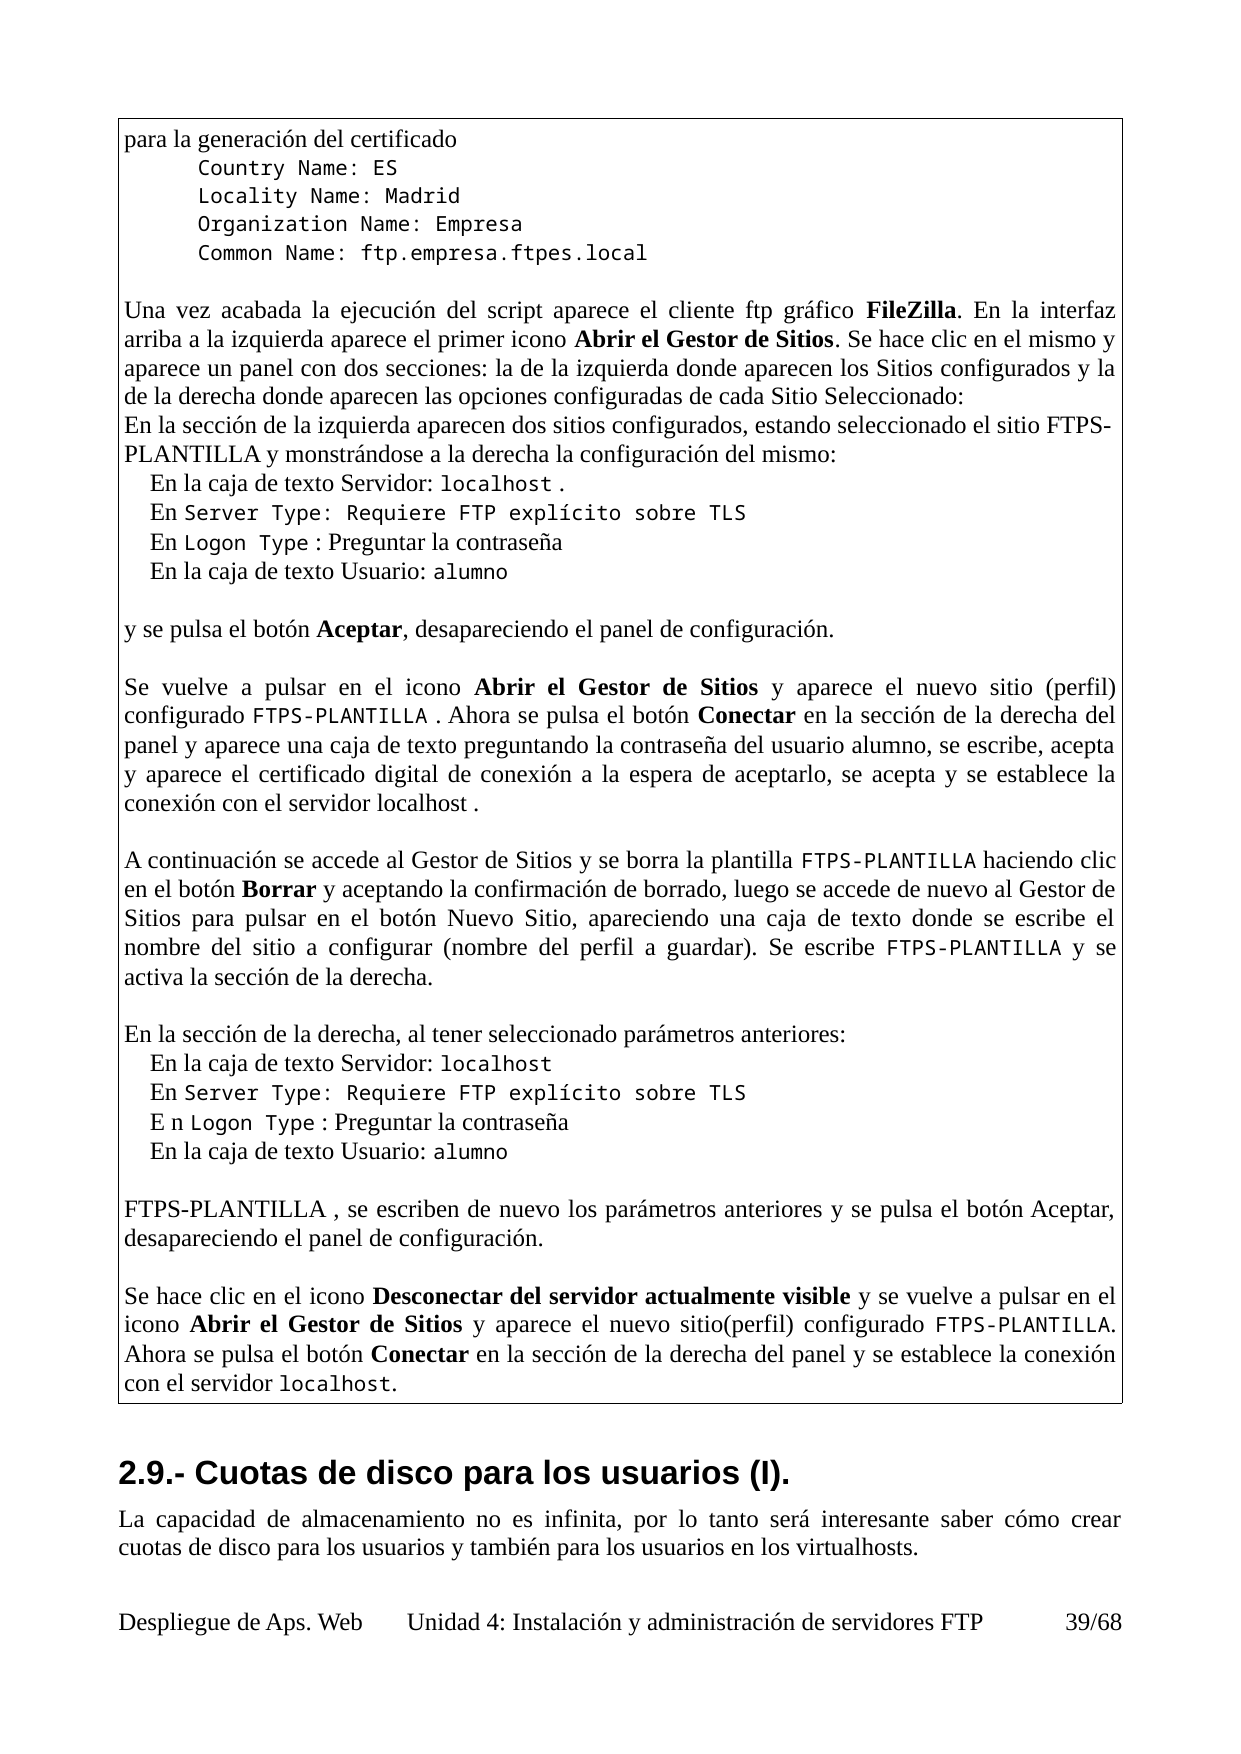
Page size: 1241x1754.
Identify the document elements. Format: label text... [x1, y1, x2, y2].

subtitle 2.9.- Cuotas de disco para los usuarios (I). [118, 1453, 1122, 1491]
text La capacidad de almacenamiento no es infinita, por lo tanto será interesante saber cómo crear cuotas de disco para los usuarios y también para los usuarios en los virtualhosts. [118, 1504, 1122, 1561]
table_header para la generación del certificado Country Name: ES Locality Name: Madrid Organization Name: Empresa Common Name: ftp.empresa.ftpes.local Una vez acabada la ejecución del script aparece el cliente ftp gráfico FileZilla. En la interfaz arriba a la izquierda aparece el primer icono Abrir el Gestor de Sitios. Se hace clic en el mismo y aparece un panel con dos secciones: la de la izquierda donde aparecen los Sitios configurados y la de la derecha donde aparecen las opciones configuradas de cada Sitio Seleccionado: En la sección de la izquierda aparecen dos sitios configurados, estando seleccionado el sitio FTPS- PLANTILLA y monstrándose a la derecha la configuración del mismo:  En la caja de texto Servidor: localhost .  En Server Type: Requiere FTP explícito sobre TLS  En Logon Type : Preguntar la contraseña  En la caja de texto Usuario: alumno y se pulsa el botón Aceptar, desapareciendo el panel de configuración. Se vuelve a pulsar en el icono Abrir el Gestor de Sitios y aparece el nuevo sitio (perfil) configurado FTPS-PLANTILLA . Ahora se pulsa el botón Conectar en la sección de la derecha del panel y aparece una caja de texto preguntando la contraseña del usuario alumno, se escribe, acepta y aparece el certificado digital de conexión a la espera de aceptarlo, se acepta y se establece la conexión con el servidor localhost . A continuación se accede al Gestor de Sitios y se borra la plantilla FTPS-PLANTILLA haciendo clic en el botón Borrar y aceptando la confirmación de borrado, luego se accede de nuevo al Gestor de Sitios para pulsar en el botón Nuevo Sitio, apareciendo una caja de texto donde se escribe el nombre del sitio a configurar (nombre del perfil a guardar). Se escribe FTPS-PLANTILLA y se activa la sección de la derecha. En la sección de la derecha, al tener seleccionado parámetros anteriores:  En la caja de texto Servidor: localhost  En Server Type: Requiere FTP explícito sobre TLS  E n Logon Type : Preguntar la contraseña  En la caja de texto Usuario: alumno FTPS-PLANTILLA , se escriben de nuevo los parámetros anteriores y se pulsa el botón Aceptar, desapareciendo el panel de configuración. Se hace clic en el icono Desconectar del servidor actualmente visible y se vuelve a pulsar en el icono Abrir el Gestor de Sitios y aparece el nuevo sitio(perfil) configurado FTPS-PLANTILLA. Ahora se pulsa el botón Conectar en la sección de la derecha del panel y se establece la conexión con el servidor localhost. [119, 119, 1122, 1403]
